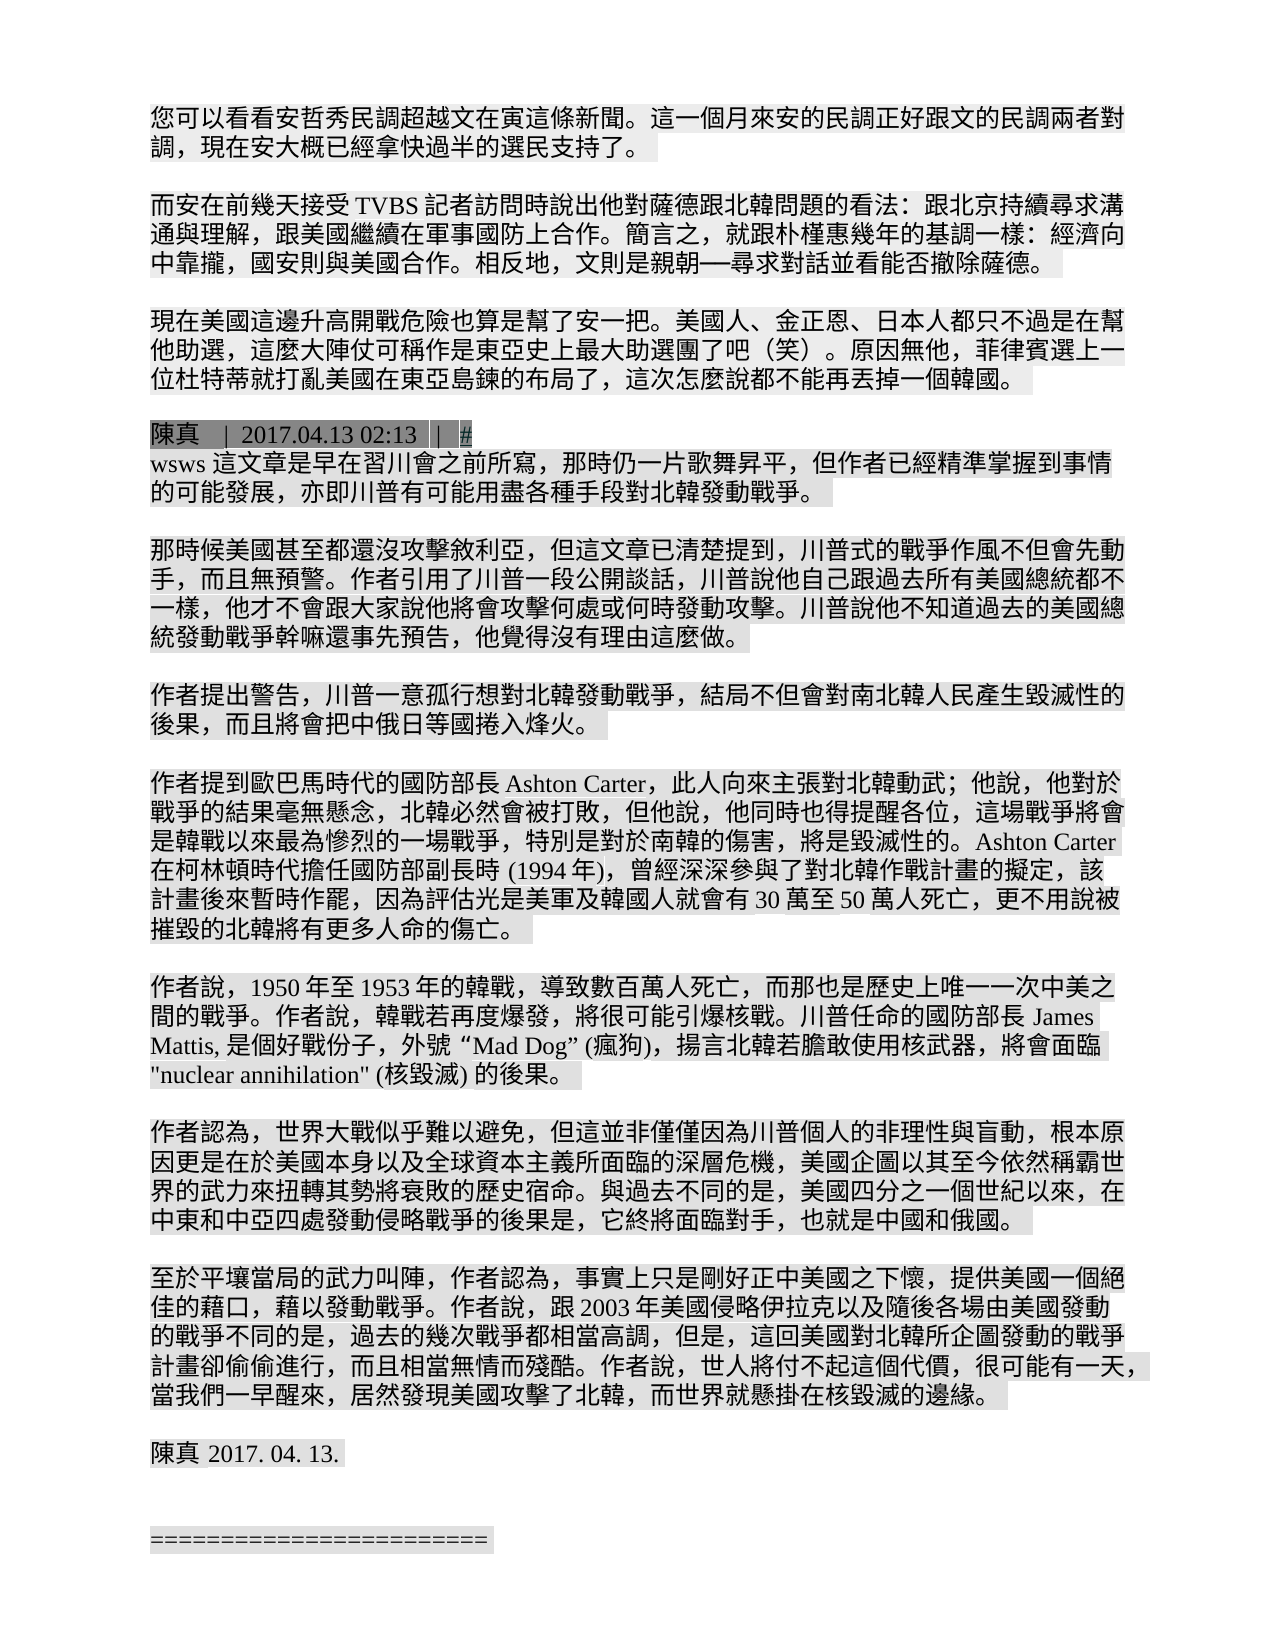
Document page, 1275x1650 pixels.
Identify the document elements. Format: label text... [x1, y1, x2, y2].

text 陳真 | 2017.04.13 02:13 | # [150, 420, 1125, 449]
text wsws 這文章是早在習川會之前所寫，那時仍一片歌舞昇平，但作者已經精準掌握到事情的可能發展，亦即川普有可能用盡各種手段對北韓發動戰爭。 那時候美國甚至都還沒攻擊敘利亞，但這文章已清楚提到，川普式的戰爭作風不但會先動手，而且無預警。作者引用了川普一段公開談話，川普說他自己跟過去所有美國總統都不一樣，他才不會跟大家說他將會攻擊何處或何時發動攻擊。川普說他不知道過去的美國總統發動戰爭幹嘛還事先預告，他覺得沒有理由這麼做。 作者提出警告，川普一意孤行想對北韓發動戰爭，結局不但會對南北韓人民產生毀滅性的後果，而且將會把中俄日等國捲入烽火。 作者提到歐巴馬時代的國防部長Ashton Carter，此人向來主張對北韓動武；他說，他對於戰爭的結果毫無懸念，北韓必然會被打敗，但他說，他同時也得提醒各位，這場戰爭將會是韓戰以來最為慘烈的一場戰爭，特別是對於南韓的傷害，將是毀滅性的。Ashton Carter 在柯林頓時代擔任國防部副長時 (1994年)，曾經深深參與了對北韓作戰計畫的擬定，該計畫後來暫時作罷，因為評估光是美軍及韓國人就會有30萬至50萬人死亡，更不用說被摧毀的北韓將有更多人命的傷亡。 作者說，1950年至1953年的韓戰，導致數百萬人死亡，而那也是歷史上唯一一次中美之間的戰爭。作者說，韓戰若再度爆發，將很可能引爆核戰。川普任命的國防部長 James Mattis, 是個好戰份子，外號 “Mad Dog” (瘋狗)，揚言北韓若膽敢使用核武器，將會面臨 "nuclear annihilation" (核毀滅) 的後果。 作者認為，世界大戰似乎難以避免，但這並非僅僅因為川普個人的非理性與盲動，根本原因更是在於美國本身以及全球資本主義所面臨的深層危機，美國企圖以其至今依然稱霸世界的武力來扭轉其勢將衰敗的歷史宿命。與過去不同的是，美國四分之一個世紀以來，在中東和中亞四處發動侵略戰爭的後果是，它終將面臨對手，也就是中國和俄國。 至於平壤當局的武力叫陣，作者認為，事實上只是剛好正中美國之下懷，提供美國一個絕佳的藉口，藉以發動戰爭。作者說，跟2003年美國侵略伊拉克以及隨後各場由美國發動的戰爭不同的是，過去的幾次戰爭都相當高調，但是，這回美國對北韓所企圖發動的戰爭計畫卻偷偷進行，而且相當無情而殘酷。作者說，世人將付不起這個代價，很可能有一天，當我們一早醒來，居然發現美國攻擊了北韓，而世界就懸掛在核毀滅的邊緣。 陳真 2017. 04. 13. ======================== Trump threatens China with war on North Korea 4 April 2017 WSWS Ahead of his meeting this week with Chinese President Xi Jinping, President Trump issued a blunt, menacing warning to Beijing to force North Korea to abandon its nuclear and missile programs … or else. Speaking to the Financial Times, he declared: “If China is not going to solve North Korea, we will. That is all that I am telling you.” Trump outlined the ultimatum that he intends to deliver to Xi: “China has great influence over North Korea. And China will either decide to help us with North Korea, or they won’t. And if they do that will be very good for China, and if they don’t it won’t be good for anyone.” Trump’s threats have only one meaning: if the Chinese government is not prepared to economically cripple or oust the Pyongyang regime, the US is prepared to use every means at its disposal, including its massive military might, against North Korea. As US Secretary of State Rex Tillerson emphasised during his trip to Asia last month, all options, including war with North Korea, are on the table. Whatever measures the US might initially take, Trump made absolutely clear that he was prepared to attack North Korea and could do so with no notice. “I am not the United States of the past where we tell you where we are going to hit in the Middle East,” he told the newspaper. “Where they say … ‘We will be attacking Mosul in four months.’ … Why are they talking? There is no reason to talk.” Behind closed doors, the Trump administration has been preparing for a war with North Korea that will not only be catastrophic for the Korean people on the divided peninsula but could drag in other major powers, including China, Russia and Japan. The White House has just completed a review of US policy towards North Korea ahead of Xi’s meeting with Trump. While the options reportedly include heavy sanctions not only against North Korea but also Chinese firms doing business with Pyongyang, the Trump administration would not stop there. During his recent trip, Tillerson declared that the Obama administration’s policy of incrementally increased sanctions—dubbed “strategic patience”—had failed. He also ruled out any immediate negotiations with Pyongyang. All of the remaining options—cyber warfare, provocations and covert operations to destabilise the North Korean regime and military action of various forms—threaten to rapidly plunge the region into war. The Financial Times asked Trump: “Do you think you can solve it [North Korea] without China’s help?” His utter recklessness is summed up in his one word reply: “Totally.” Asked the same question again, he responded: “I don’t have to say any more. Totally.” The incalculable consequences of war on the Korean Peninsula were summed up by Obama’s defence secretary, Ashton Carter, who has long been a supporter of military strikes on North Korea. Speaking to ABC News on Sunday, Carter declared that he was not optimistic about pressuring China to take action against North Korea. Carter insisted that the military option had to remain on the table then, with callous indifference to the human suffering involved, sketched what would happen in the wake of a US pre-emptive strike on North Korea. “It is quite possible that they [Pyongyang] would … launch an attempted invasion of South Korea. As I said, I’m confident of the outcome of that war, which would be the defeat of North Korea. “But I need to caution you. This is a war that would have an intensity of violence associated with it that we haven’t seen since the last Korean War. Seoul is right there on the borders of the DMZ [border with North Korea], so even though the outcome is certain, it is a very destructive war,” Carter declared. Carter knows of what he speaks. As assistant defence secretary in the Clinton administration, he was deeply involved in planning for the war with North Korea in 1994 that was called off at the last minute when the Pentagon conservatively estimated the likely outcome—300,000 to 500,000 South Korean and American military casualties, not counting the death toll in North Korea and civilian dead and injured. The death toll in the Korean War between 1950 and 1953 ran into the millions. Casualties in a war today in which North Korea as well as the US have nuclear weapons and could use nuclear weapons would be far higher. US Defence Secretary James “Mad Dog” Mattis has already warned that any attempt by Pyongyang to use its nuclear weapons would be met with an “effective and overwhelming response”—that is, nuclear annihilation. The Korean War was the only time that China and the United States directly fought a war. The strategic position of the Korean Peninsula in North East Asia has made it a focus for invasions and wars for more than a century—involving not only the United States and China, but also Japan and Russia. The danger is that a new war would rapidly drag in other military powers, including those armed with nuclear weapons. The danger of world war arises not simply as a result of the erratic and reckless behaviour of Trump. Rather, his irrationality is a product of the profound crisis of American and global capitalism and the determination of the US ruling class for whom he speaks to exploit its current military dominance to arrest its historic decline—whatever the outcome. A quarter century of military provocations and invasions in the Middle East and Central Asia are now coalescing into a confrontation with major US rivals—above all, China and Russia. The reaction of the North Korean regime to the growing threat of war is utterly reactionary. Its missile and nuclear tests play directly into Washington’s hands by providing a pretext for war. Moreover, Pyongyang’s nationalist bombast and bloodcurdling threats against the US, Japan and South Korea only heighten the danger of war and sow divisions in the international working class. Unlike the criminal US-led invasion of Iraq in 2003 or the more recent wars in the Middle East, the countdown to war against North Korea is not being made public. Nevertheless it is proceeding with a relentless logic. Workers around the globe cannot afford to wake up one morning to find that the US has bombed North Korea and the world stands on the brink of a nuclear war. The only means for halting the drive to war is to put an end to its source—the bankrupt profit system and its division of the world into rival nation states—through the building of a unified anti-war movement of the working class based on socialist internationalism. Peter Symonds [150, 449, 1125, 1554]
text 您可以看看安哲秀民調超越文在寅這條新聞。這一個月來安的民調正好跟文的民調兩者對調，現在安大概已經拿快過半的選民支持了。 而安在前幾天接受TVBS記者訪問時說出他對薩德跟北韓問題的看法：跟北京持續尋求溝通與理解，跟美國繼續在軍事國防上合作。簡言之，就跟朴槿惠幾年的基調一樣：經濟向中靠攏，國安則與美國合作。相反地，文則是親朝──尋求對話並看能否撤除薩德。 現在美國這邊升高開戰危險也算是幫了安一把。美國人、金正恩、日本人都只不過是在幫他助選，這麼大陣仗可稱作是東亞史上最大助選團了吧（笑）。原因無他，菲律賓選上一位杜特蒂就打亂美國在東亞島鍊的布局了，這次怎麼說都不能再丟掉一個韓國。 [150, 75, 1125, 395]
